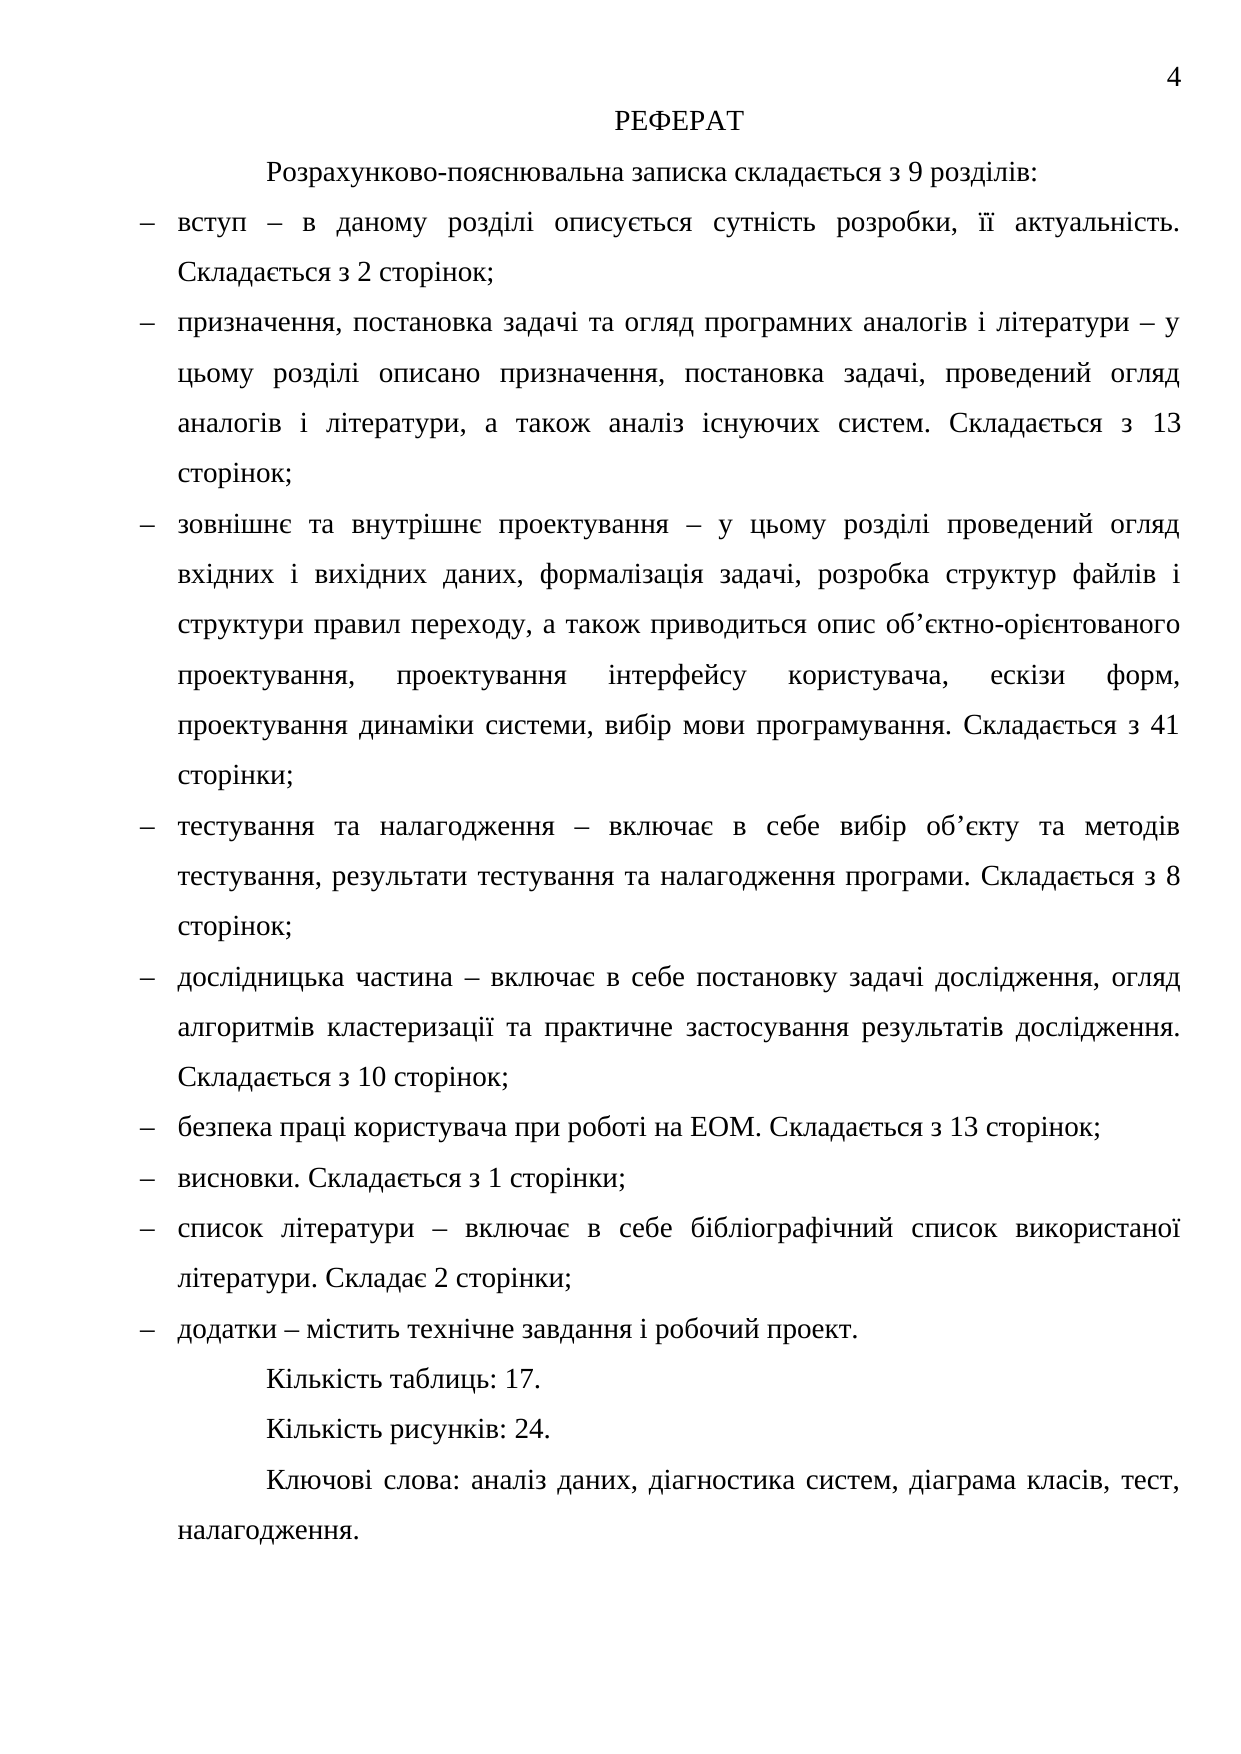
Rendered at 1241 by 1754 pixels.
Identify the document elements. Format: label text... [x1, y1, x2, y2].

list безпека праці користувача при роботі на ЕОМ. Складається з 13 сторінок; [140, 1109, 1181, 1143]
text РЕФЕРАТ [177, 103, 1181, 137]
text Ключові слова: аналіз даних, діагностика систем, діаграма класів, тест, налагодження. [177, 1462, 1181, 1546]
list вступ – в даному розділі описується сутність розробки, її актуальність. Складається з 2 сторінок; [140, 204, 1181, 288]
list призначення, постановка задачі та огляд програмних аналогів і літератури – у цьому розділі описано призначення, постановка задачі, проведений огляд аналогів і літератури, а також аналіз існуючих систем. Складається з 13 сторінок; [140, 304, 1181, 489]
text Розрахунково-пояснювальна записка складається з 9 розділів: [177, 154, 1181, 187]
text Кількість рисунків: 24. [177, 1411, 1181, 1445]
list додатки – містить технічне завдання і робочий проект. [140, 1311, 1181, 1344]
list тестування та налагодження – включає в себе вибір об’єкту та методів тестування, результати тестування та налагодження програми. Складається з 8 сторінок; [140, 808, 1181, 942]
list дослідницька частина – включає в себе постановку задачі дослідження, огляд алгоритмів кластеризації та практичне застосування результатів дослідження. Складається з 10 сторінок; [140, 959, 1181, 1093]
list висновки. Складається з 1 сторінки; [140, 1160, 1181, 1193]
list список літератури – включає в себе бібліографічний список використаної літератури. Складає 2 сторінки; [140, 1210, 1181, 1294]
text Кількість таблиць: 17. [177, 1361, 1181, 1395]
list зовнішнє та внутрішнє проектування – у цьому розділі проведений огляд вхідних і вихідних даних, формалізація задачі, розробка структур файлів і структури правил переходу, а також приводиться опис об’єктно-орієнтованого проектування, проектування інтерфейсу користувача, ескізи форм, проектування динаміки системи, вибір мови програмування. Складається з 41 сторінки; [140, 506, 1181, 791]
